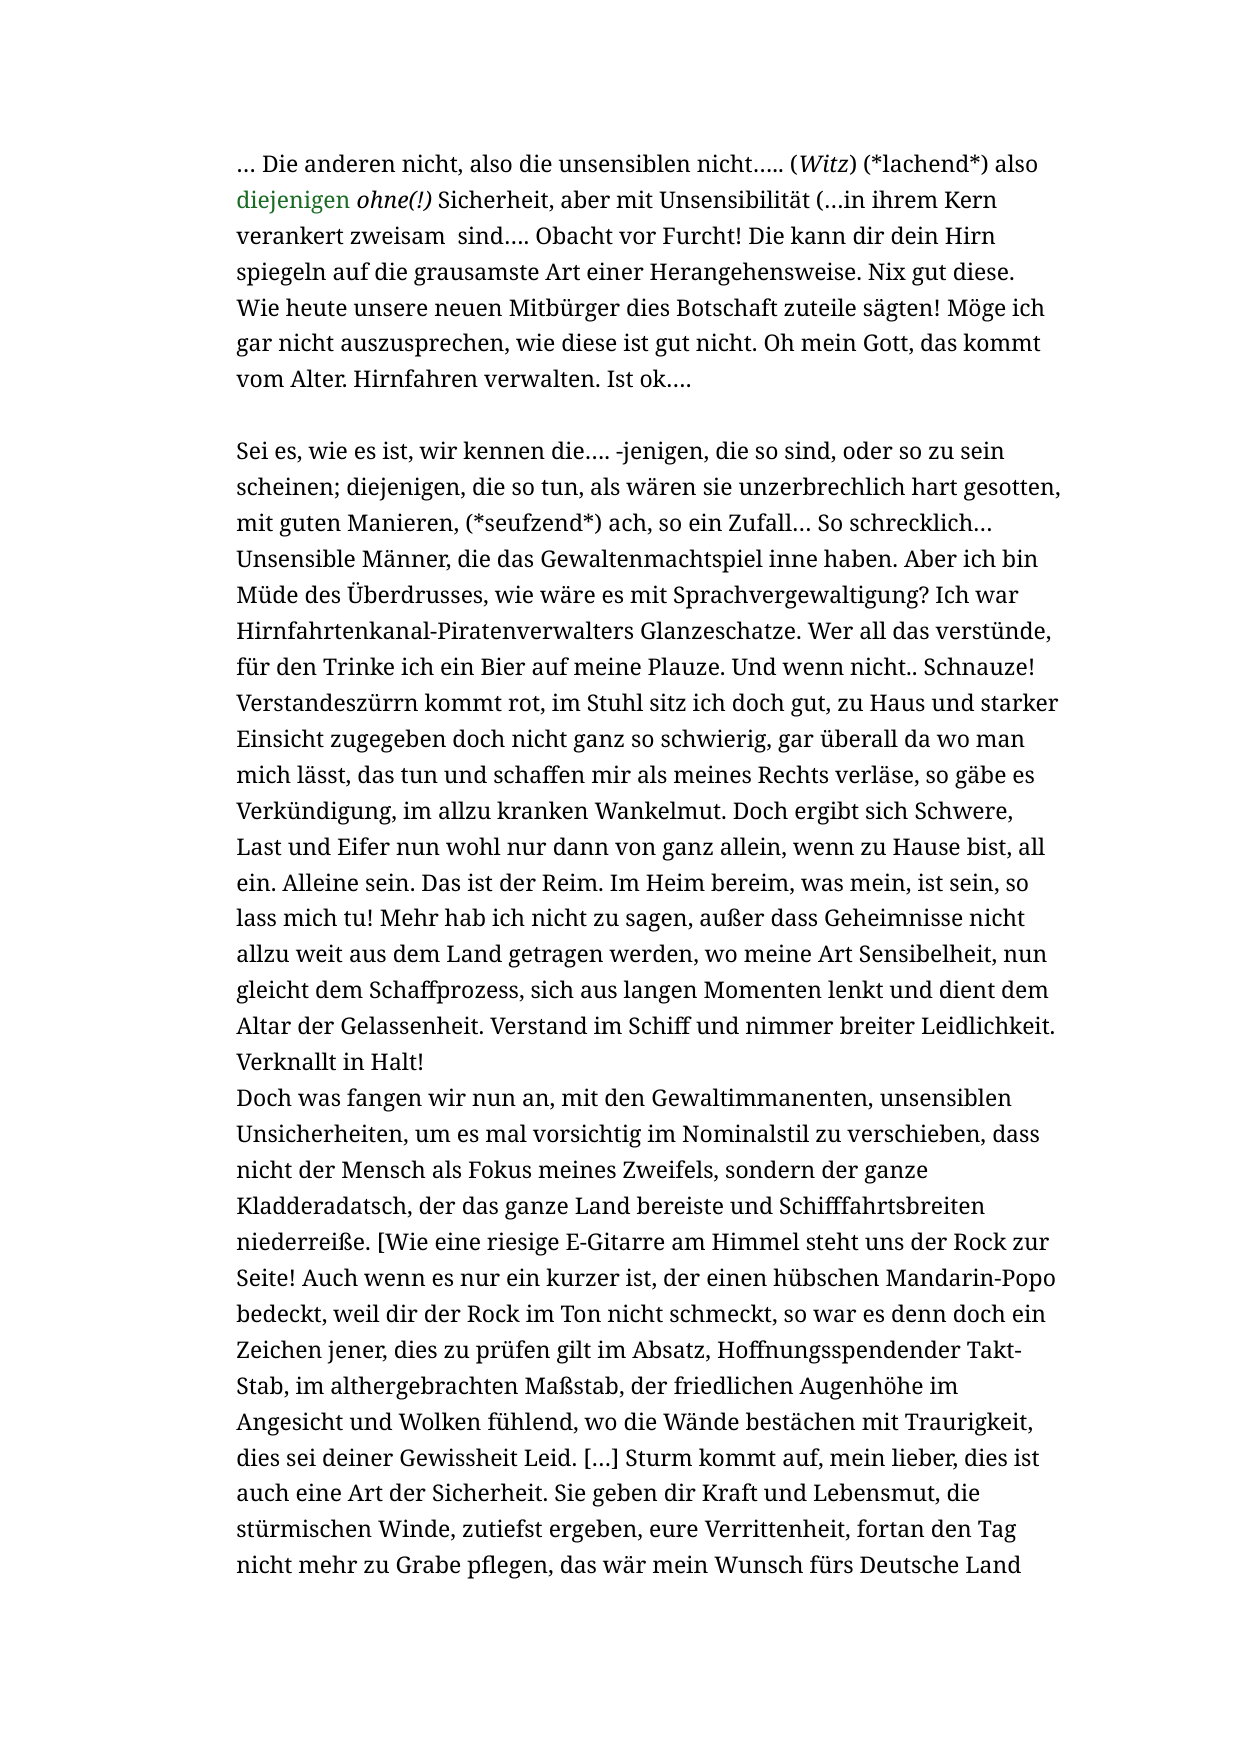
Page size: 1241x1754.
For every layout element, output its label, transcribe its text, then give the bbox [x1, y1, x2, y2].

text Sei es, wie es ist, wir kennen die…. -jenigen, die so sind, oder so zu sein scheinen; diejenigen, die so tun, als wären sie unzerbrechlich hart gesotten, mit guten Manieren, (*seufzend*) ach, so ein Zufall… So schrecklich… Unsensible Männer, die das Gewaltenmachtspiel inne haben. Aber ich bin Müde des Überdrusses, wie wäre es mit Sprachvergewaltigung? Ich war Hirnfahrtenkanal-Piratenverwalters Glanzeschatze. Wer all das verstünde, für den Trinke ich ein Bier auf meine Plauze. Und wenn nicht.. Schnauze! Verstandeszürrn kommt rot, im Stuhl sitz ich doch gut, zu Haus und starker Einsicht zugegeben doch nicht ganz so schwierig, gar überall da wo man mich lässt, das tun und schaffen mir als meines Rechts verläse, so gäbe es Verkündigung, im allzu kranken Wankelmut. Doch ergibt sich Schwere, Last und Eifer nun wohl nur dann von ganz allein, wenn zu Hause bist, all ein. Alleine sein. Das ist der Reim. Im Heim bereim, was mein, ist sein, so lass mich tu! Mehr hab ich nicht zu sagen, außer dass Geheimnisse nicht allzu weit aus dem Land getragen werden, wo meine Art Sensibelheit, nun gleicht dem Schaffprozess, sich aus langen Momenten lenkt und dient dem Altar der Gelassenheit. Verstand im Schiff und nimmer breiter Leidlichkeit. Verknallt in Halt! [236, 435, 1063, 1077]
text Doch was fangen wir nun an, mit den Gewaltimmanenten, unsensiblen Unsicherheiten, um es mal vorsichtig im Nominalstil zu verschieben, dass nicht der Mensch als Fokus meines Zweifels, sondern der ganze Kladderadatsch, der das ganze Land bereiste und Schifffahrtsbreiten niederreiße. [Wie eine riesige E-Gitarre am Himmel steht uns der Rock zur Seite! Auch wenn es nur ein kurzer ist, der einen hübschen Mandarin-Popo bedeckt, weil dir der Rock im Ton nicht schmeckt, so war es denn doch ein Zeichen jener, dies zu prüfen gilt im Absatz, Hoffnungsspendender Takt-Stab, im althergebrachten Maßstab, der friedlichen Augenhöhe im Angesicht und Wolken fühlend, wo die Wände bestächen mit Traurigkeit, dies sei deiner Gewissheit Leid. […] Sturm kommt auf, mein lieber, dies ist auch eine Art der Sicherheit. Sie geben dir Kraft und Lebensmut, die stürmischen Winde, zutiefst ergeben, eure Verrittenheit, fortan den Tag nicht mehr zu Grabe pflegen, das wär mein Wunsch fürs Deutsche Land [236, 1082, 1063, 1581]
text … Die anderen nicht, also die unsensiblen nicht….. (Witz) (*lachend*) also diejenigen ohne(!) Sicherheit, aber mit Unsensibilität (…in ihrem Kern verankert zweisam sind…. Obacht vor Furcht! Die kann dir dein Hirn spiegeln auf die grausamste Art einer Herangehensweise. Nix gut diese. Wie heute unsere neuen Mitbürger dies Botschaft zuteile sägten! Möge ich gar nicht auszusprechen, wie diese ist gut nicht. Oh mein Gott, das kommt vom Alter. Hirnfahren verwalten. Ist ok…. [236, 148, 1063, 394]
